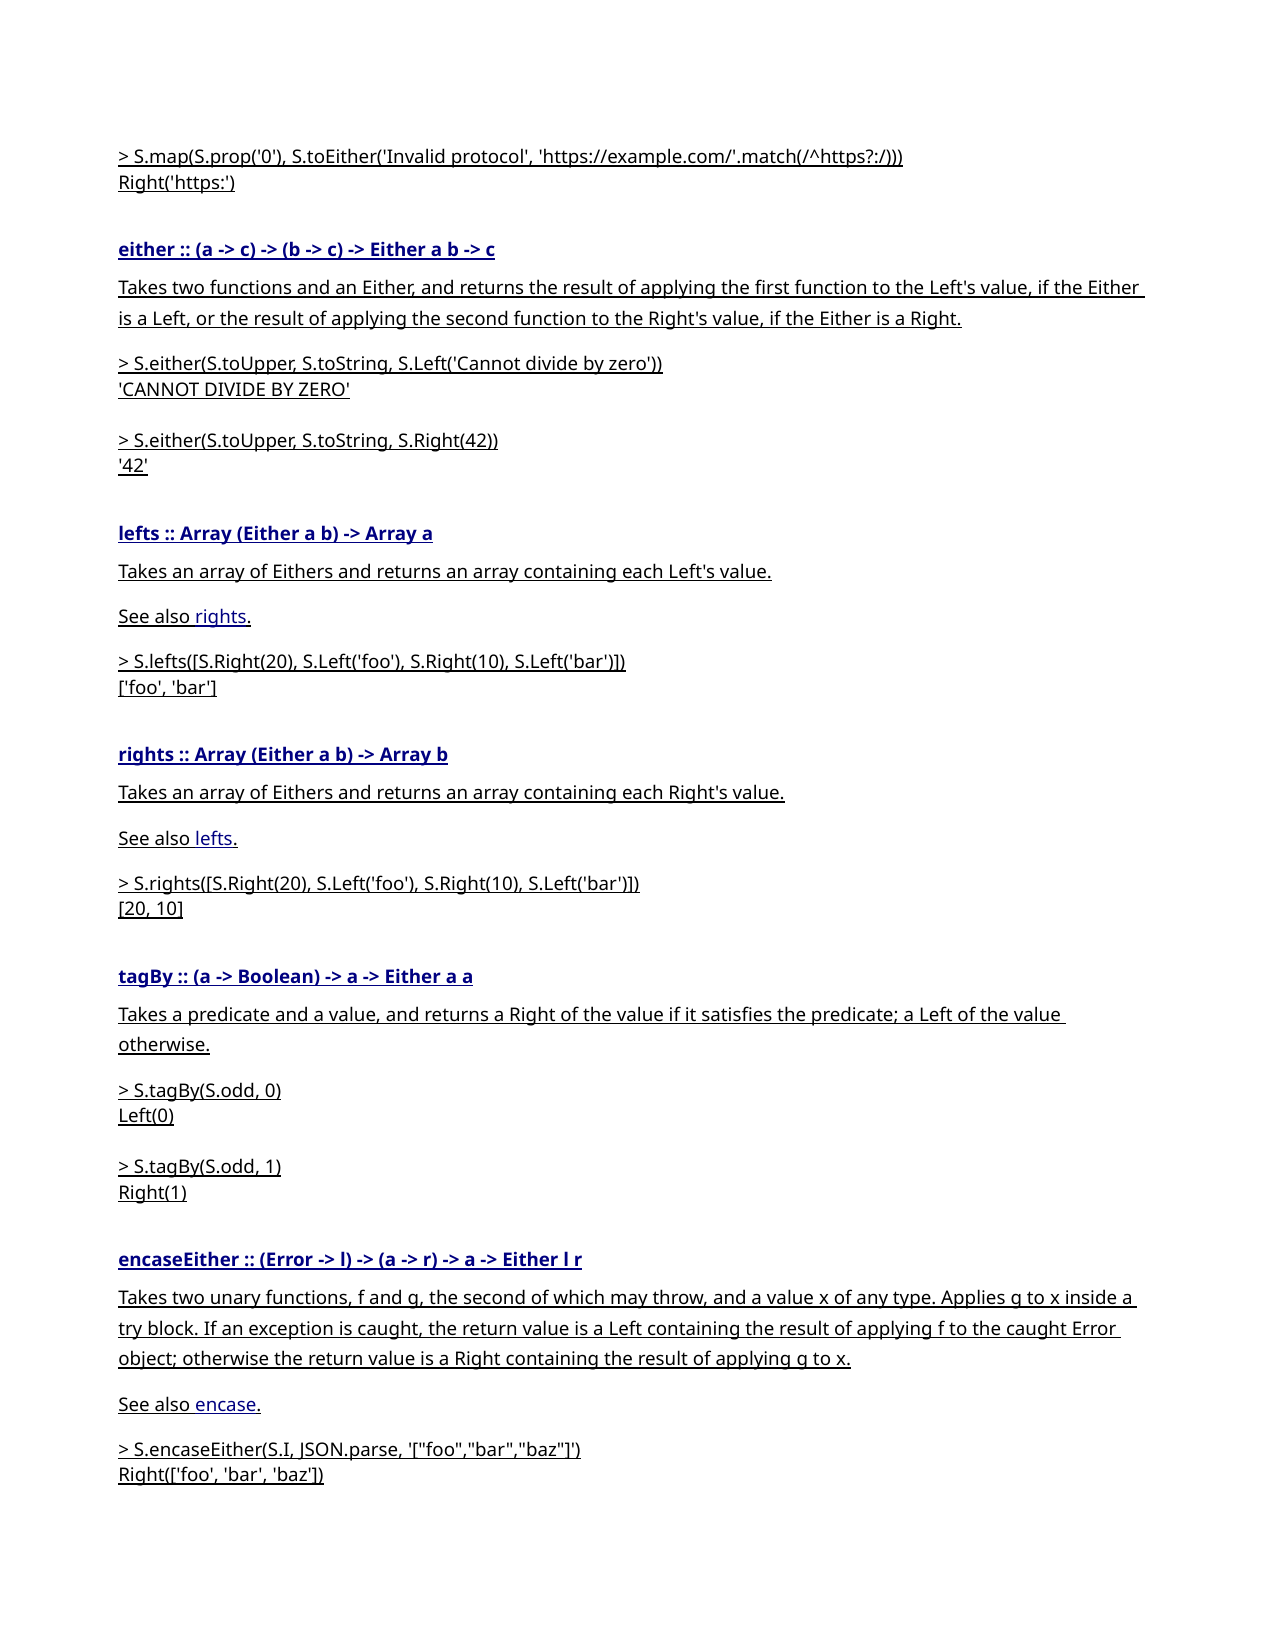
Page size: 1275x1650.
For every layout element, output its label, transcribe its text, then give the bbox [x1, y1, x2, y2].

text Right(['foo', 'bar', 'baz']) [118, 1462, 1157, 1487]
text Takes an array of Eithers and returns an array containing each Left's value. [118, 558, 1157, 584]
subtitle either :: (a -⁠> c) -⁠> (b -⁠> c) -⁠> Either a b -⁠> c [118, 237, 1157, 262]
text > S.tagBy(S.odd, 0) [118, 1077, 1157, 1102]
text Left(0) [118, 1102, 1157, 1128]
text > S.lefts([S.Right(20), S.Left('foo'), S.Right(10), S.Left('bar')]) [118, 648, 1157, 674]
text Takes an array of Eithers and returns an array containing each Right's value. [118, 779, 1157, 805]
text See also lefts. [118, 825, 1157, 850]
text See also encase. [118, 1391, 1157, 1416]
text > S.map(S.prop('0'), S.toEither('Invalid protocol', 'https://example.com/'.match(/^https?:/))) [118, 144, 1157, 169]
text > S.tagBy(S.odd, 1) [118, 1153, 1157, 1179]
subtitle rights :: Array (Either a b) -⁠> Array b [118, 742, 1157, 767]
subtitle encaseEither :: (Error -⁠> l) -⁠> (a -⁠> r) -⁠> a -⁠> Either l r [118, 1246, 1157, 1272]
text Takes two unary functions, f and g, the second of which may throw, and a value x of any type. Applies g to x inside a try block. If an exception is caught, the return value is a Left containing the result of applying f to the caught Error object; otherwise the return value is a Right containing the result of applying g to x. [118, 1284, 1157, 1371]
text See also rights. [118, 603, 1157, 629]
text > S.either(S.toUpper, S.toString, S.Right(42)) [118, 427, 1157, 453]
text Takes a predicate and a value, and returns a Right of the value if it satisfies the predicate; a Left of the value otherwise. [118, 1001, 1157, 1057]
text 'CANNOT DIVIDE BY ZERO' [118, 376, 1157, 402]
text Right('https:') [118, 169, 1157, 195]
text ['foo', 'bar'] [118, 674, 1157, 699]
subtitle lefts :: Array (Either a b) -⁠> Array a [118, 520, 1157, 546]
text Takes two functions and an Either, and returns the result of applying the first function to the Left's value, if the Either is a Left, or the result of applying the second function to the Right's value, if the Either is a Right. [118, 275, 1157, 331]
text '42' [118, 453, 1157, 478]
text [20, 10] [118, 896, 1157, 921]
text > S.encaseEither(S.I, JSON.parse, '["foo","bar","baz"]') [118, 1436, 1157, 1462]
text Right(1) [118, 1179, 1157, 1204]
text > S.either(S.toUpper, S.toString, S.Left('Cannot divide by zero')) [118, 351, 1157, 376]
text > S.rights([S.Right(20), S.Left('foo'), S.Right(10), S.Left('bar')]) [118, 870, 1157, 896]
subtitle tagBy :: (a -⁠> Boolean) -⁠> a -⁠> Either a a [118, 963, 1157, 988]
